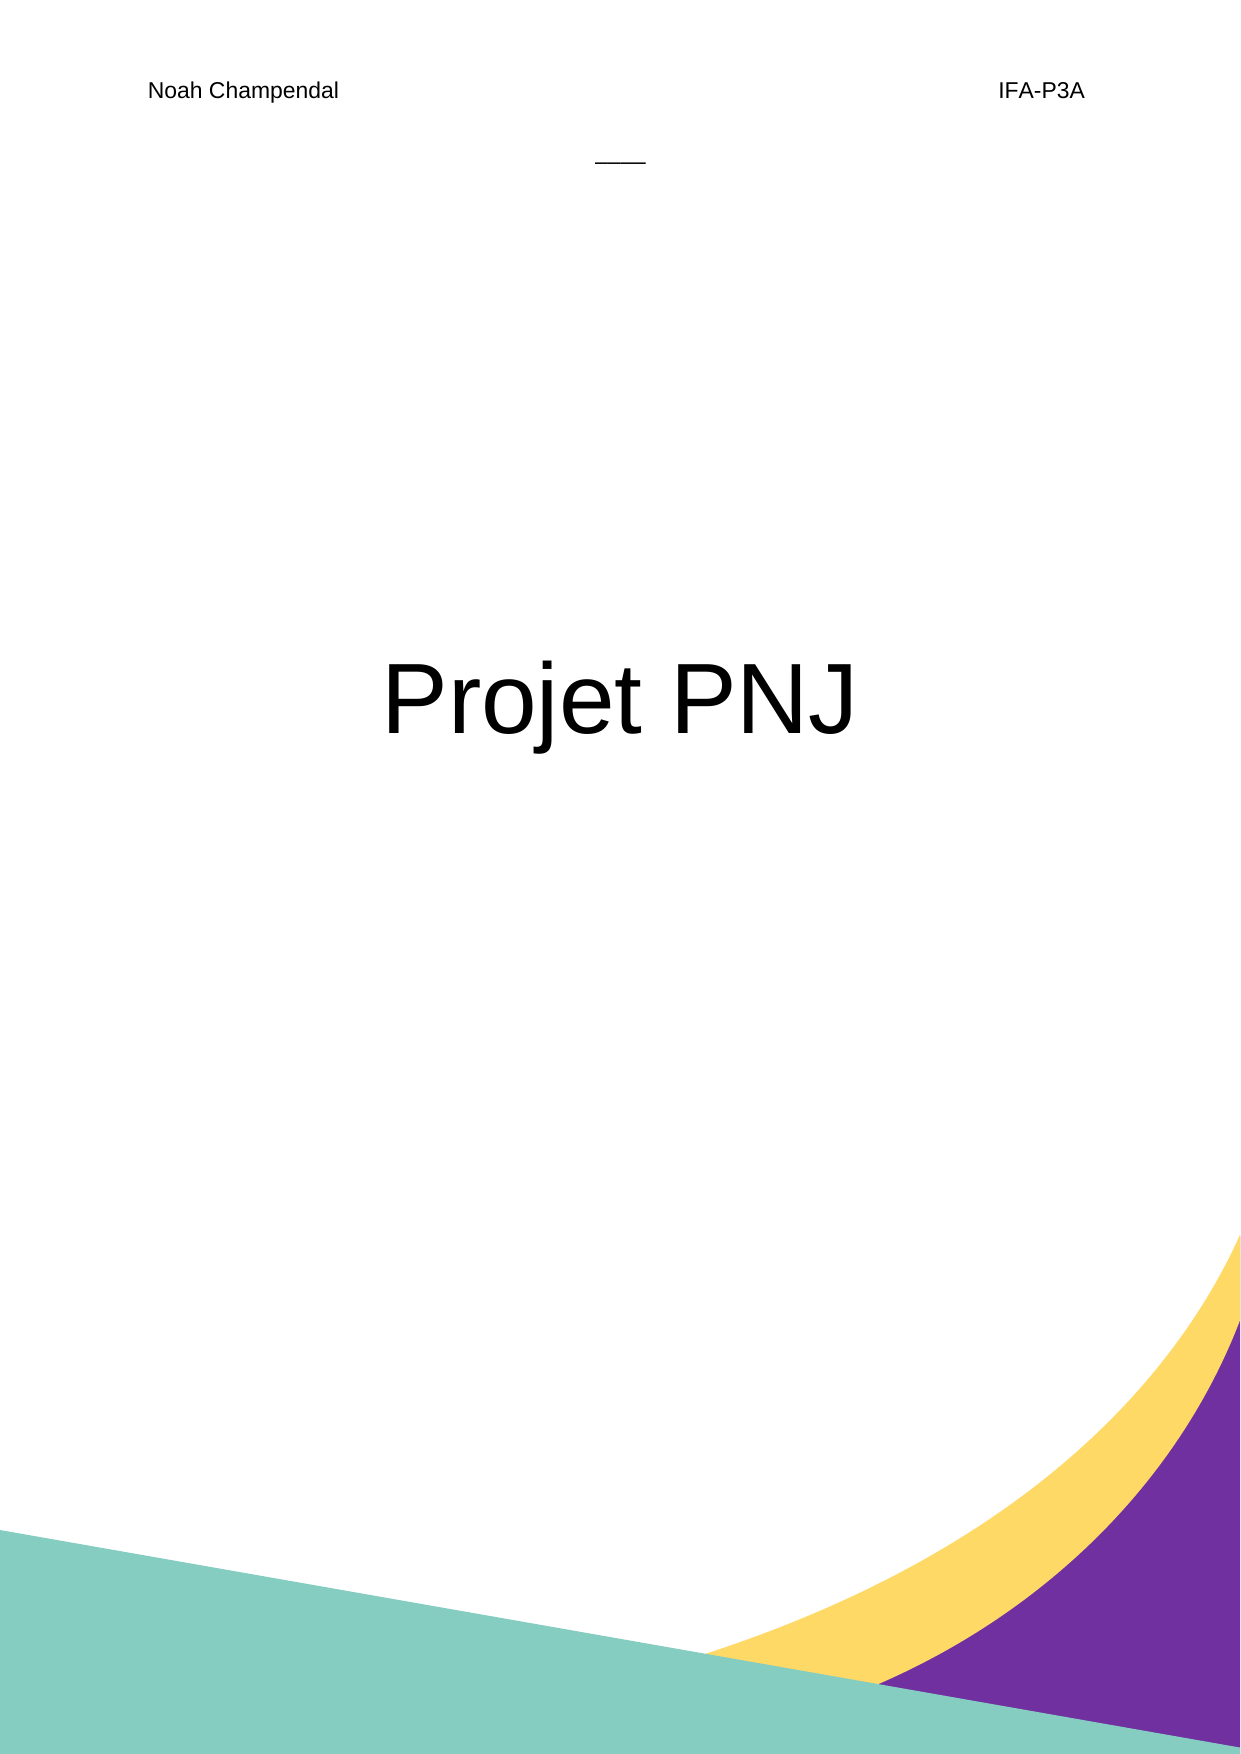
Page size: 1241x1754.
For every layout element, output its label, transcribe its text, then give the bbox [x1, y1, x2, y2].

text –––– [148, 148, 1093, 174]
text Projet PNJ [148, 639, 1093, 754]
